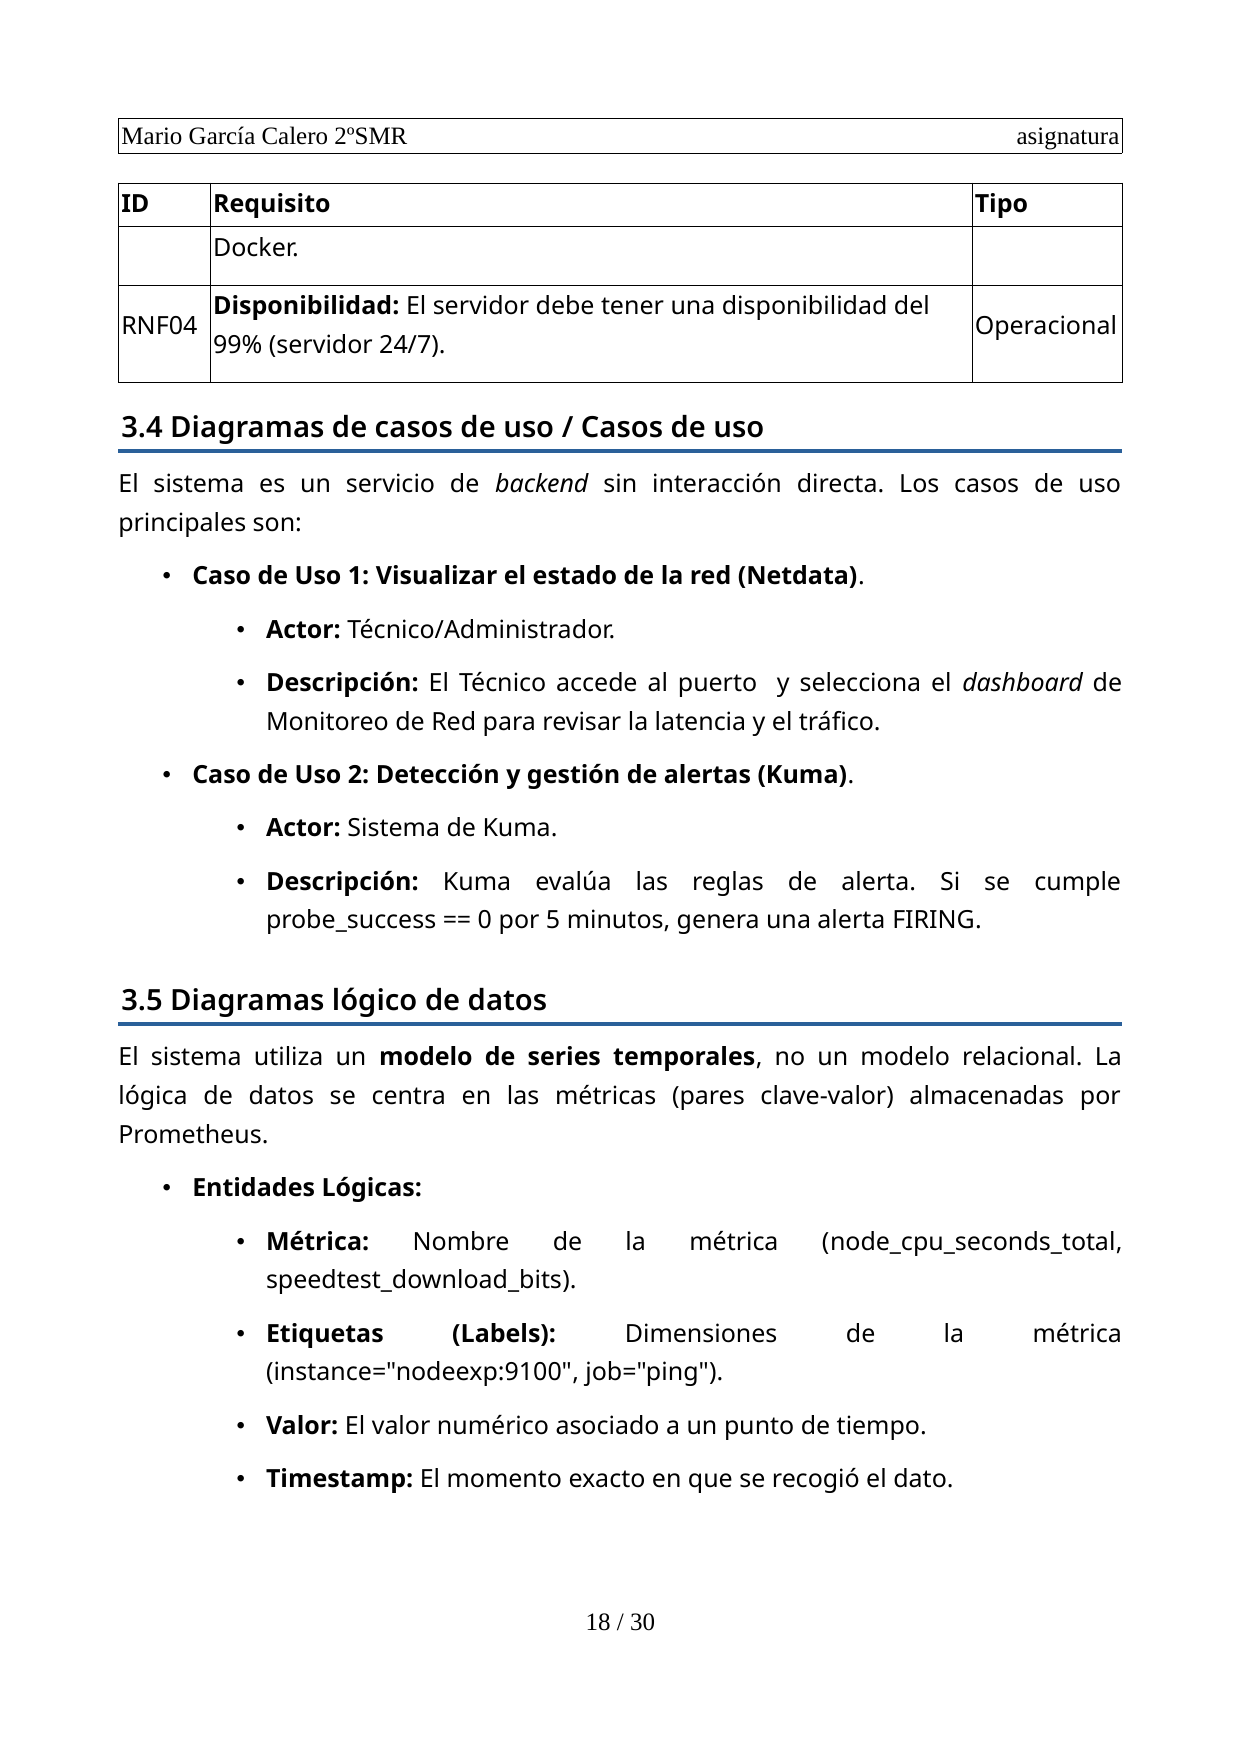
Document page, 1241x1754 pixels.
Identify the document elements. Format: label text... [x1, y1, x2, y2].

list Entidades Lógicas: [162, 1170, 1122, 1204]
list Descripción: El Técnico accede al puerto y selecciona el dashboard de Monitoreo de Red para revisar la latencia y el tráfico. [236, 664, 1122, 737]
table_cell RNF04 [119, 286, 210, 382]
list Caso de Uso 1: Visualizar el estado de la red (Netdata). [162, 558, 1122, 592]
list Descripción: Kuma evalúa las reglas de alerta. Si se cumple probe_success == 0 por 5 minutos, genera una alerta FIRING. [236, 863, 1122, 936]
table_header Tipo [973, 184, 1122, 226]
list Métrica: Nombre de la métrica (node_cpu_seconds_total, speedtest_download_bits). [236, 1223, 1122, 1296]
table_cell Operacional [973, 286, 1122, 382]
list Actor: Sistema de Kuma. [236, 810, 1122, 844]
table_cell Disponibilidad: El servidor debe tener una disponibilidad del 99% (servidor 24/7). [211, 286, 972, 382]
list Valor: El valor numérico asociado a un punto de tiempo. [236, 1407, 1122, 1441]
list Etiquetas (Labels): Dimensiones de la métrica (instance="nodeexp:9100", job="ping"). [236, 1315, 1122, 1388]
text El sistema utiliza un modelo de series temporales, no un modelo relacional. La lógica de datos se centra en las métricas (pares clave-valor) almacenadas por Prometheus. [118, 1039, 1122, 1151]
list Caso de Uso 2: Detección y gestión de alertas (Kuma). [162, 757, 1122, 791]
subtitle 3.5 Diagramas lógico de datos [118, 976, 1122, 1022]
table_cell [119, 227, 210, 285]
table_cell Docker. [211, 227, 972, 285]
table_cell [973, 227, 1122, 285]
list Timestamp: El momento exacto en que se recogió el dato. [236, 1461, 1122, 1495]
table_header Requisito [211, 184, 972, 226]
table_header ID [119, 184, 210, 226]
subtitle 3.4 Diagramas de casos de uso / Casos de uso [118, 403, 1122, 449]
text El sistema es un servicio de backend sin interacción directa. Los casos de uso principales son: [118, 466, 1122, 539]
list Actor: Técnico/Administrador. [236, 611, 1122, 645]
